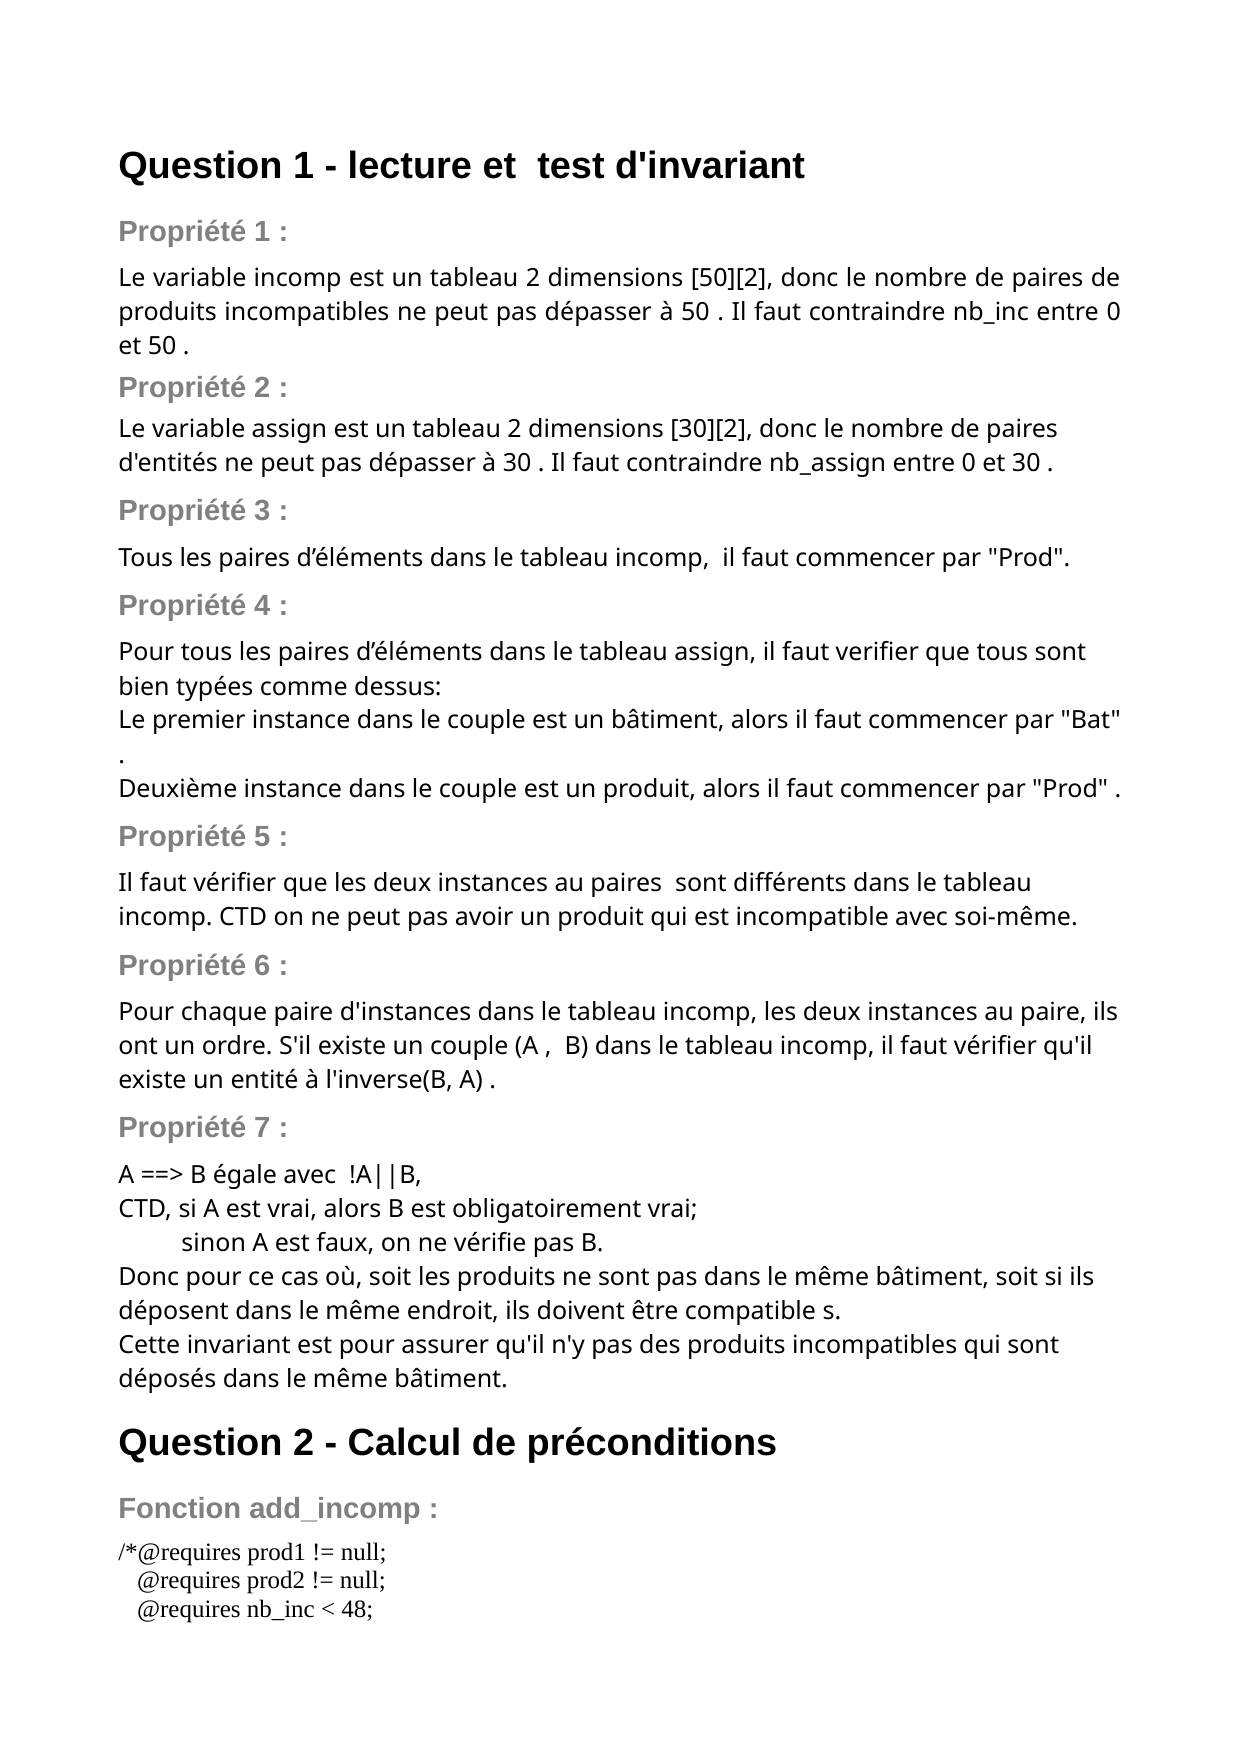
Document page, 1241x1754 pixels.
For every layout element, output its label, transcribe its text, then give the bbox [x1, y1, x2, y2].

text Il faut vérifier que les deux instances au paires sont différents dans le tableau incomp. CTD on ne peut pas avoir un produit qui est incompatible avec soi-même. [118, 865, 1122, 933]
text /*@requires prod1 != null; [118, 1537, 1122, 1566]
text @requires prod2 != null; [118, 1566, 1122, 1594]
text Tous les paires d’éléments dans le tableau incomp, il faut commencer par "Prod". [118, 539, 1122, 573]
text Pour chaque paire d'instances dans le tableau incomp, les deux instances au paire, ils ont un ordre. S'il existe un couple (A , B) dans le tableau incomp, il faut vérifier qu'il existe un entité à l'inverse(B, A) . [118, 994, 1122, 1096]
subtitle Propriété 5 : [118, 819, 1122, 852]
subtitle Propriété 6 : [118, 948, 1122, 981]
subtitle Question 2 - Calcul de préconditions [118, 1420, 1122, 1464]
subtitle Fonction add_incomp : [118, 1491, 1122, 1524]
text A ==> B égale avec !A||B, [118, 1157, 1122, 1191]
text Le premier instance dans le couple est un bâtiment, alors il faut commencer par "Bat" . [118, 702, 1122, 770]
text @requires nb_inc < 48; [118, 1594, 1122, 1623]
subtitle Propriété 1 : [118, 214, 1122, 247]
text Pour tous les paires d’éléments dans le tableau assign, il faut verifier que tous sont bien typées comme dessus: [118, 634, 1122, 702]
text Deuxième instance dans le couple est un produit, alors il faut commencer par "Prod" . [118, 770, 1122, 804]
text Cette invariant est pour assurer qu'il n'y pas des produits incompatibles qui sont déposés dans le même bâtiment. [118, 1327, 1122, 1395]
text Propriété 2 : [118, 369, 1122, 403]
text Donc pour ce cas où, soit les produits ne sont pas dans le même bâtiment, soit si ils déposent dans le même endroit, ils doivent être compatible s. [118, 1259, 1122, 1327]
text Le variable assign est un tableau 2 dimensions [30][2], donc le nombre de paires d'entités ne peut pas dépasser à 30 . Il faut contraindre nb_assign entre 0 et 30 . [118, 411, 1122, 479]
text sinon A est faux, on ne vérifie pas B. [118, 1225, 1122, 1259]
text CTD, si A est vrai, alors B est obligatoirement vrai; [118, 1191, 1122, 1225]
subtitle Propriété 3 : [118, 493, 1122, 527]
subtitle Question 1 - lecture et test d'invariant [118, 143, 1122, 187]
text Le variable incomp est un tableau 2 dimensions [50][2], donc le nombre de paires de produits incompatibles ne peut pas dépasser à 50 . Il faut contraindre nb_inc entre 0 et 50 . [118, 260, 1122, 362]
subtitle Propriété 7 : [118, 1111, 1122, 1144]
subtitle Propriété 4 : [118, 588, 1122, 622]
